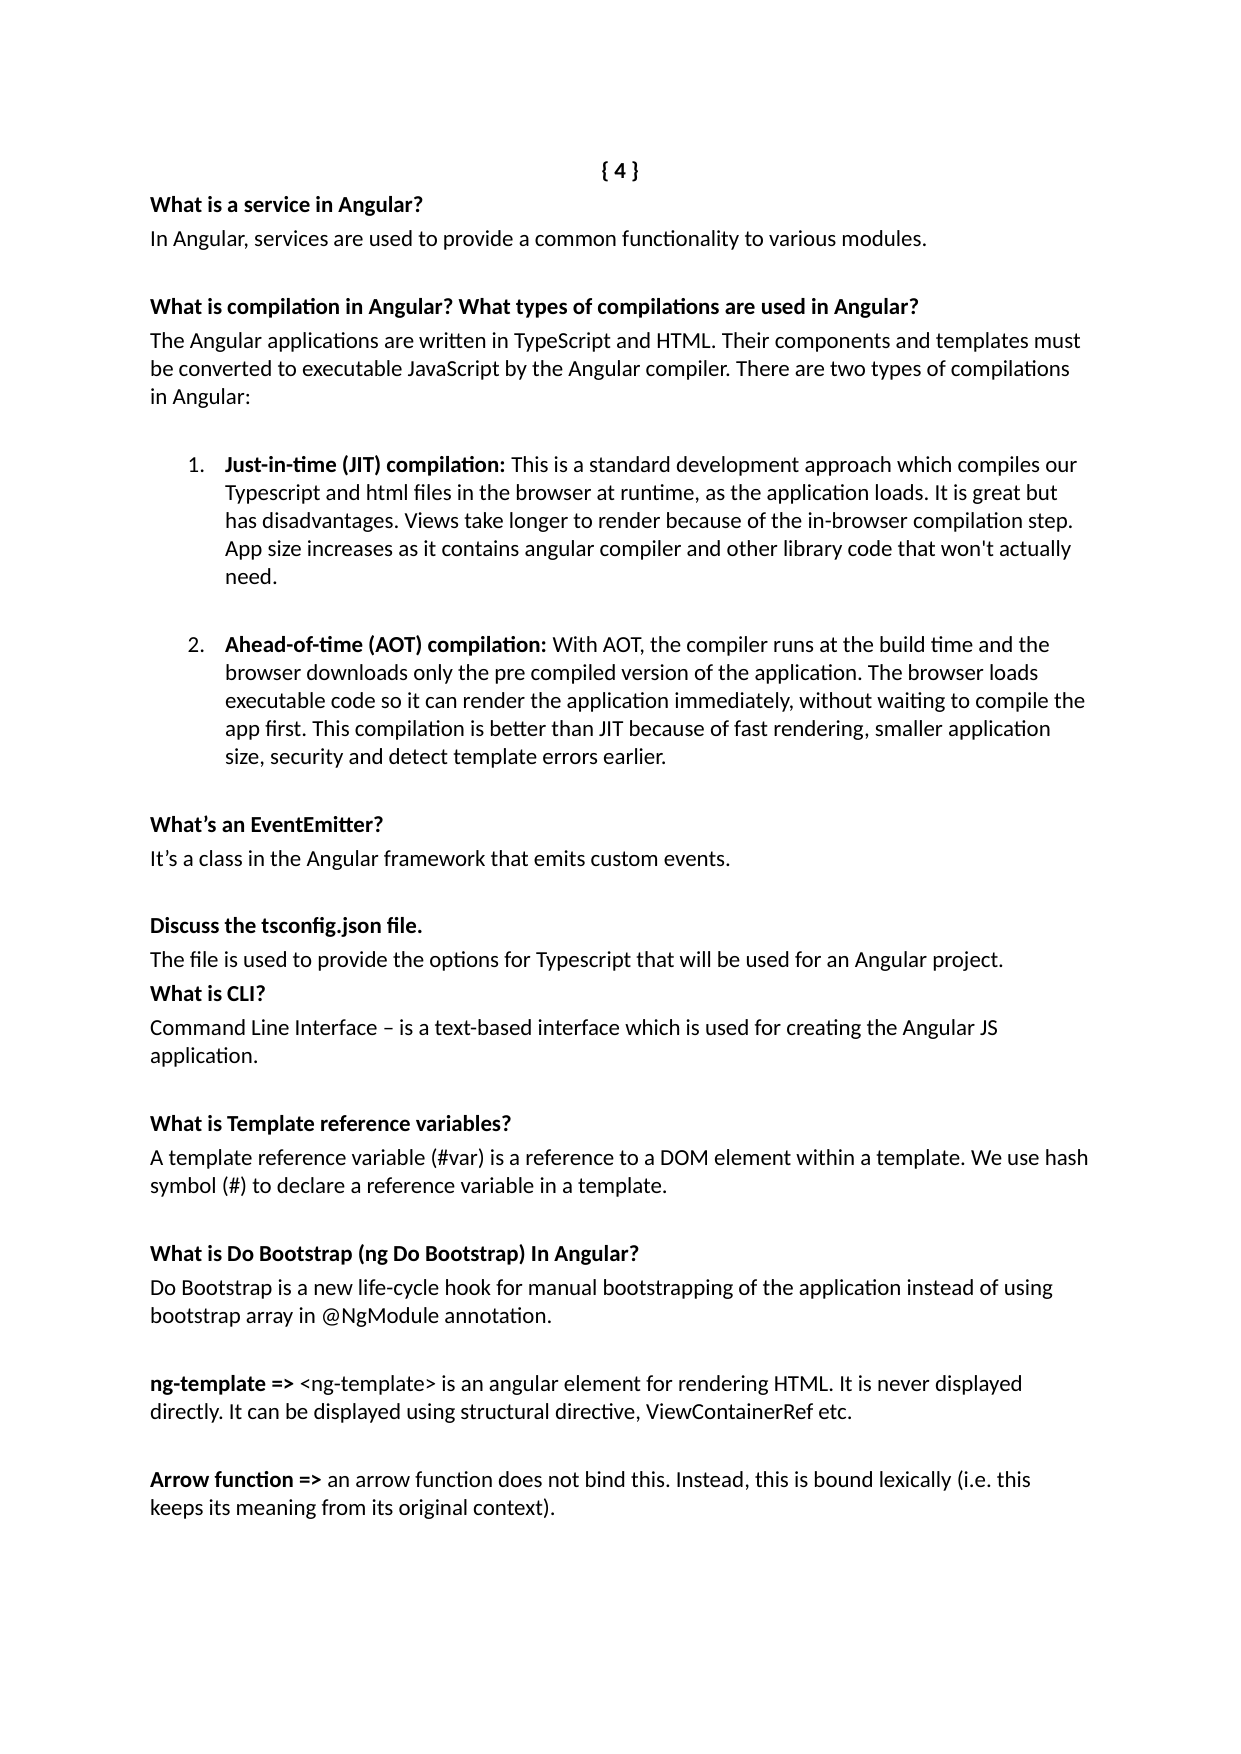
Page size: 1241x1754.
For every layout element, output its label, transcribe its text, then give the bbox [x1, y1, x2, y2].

text Do Bootstrap is a new life-cycle hook for manual bootstrapping of the application instead of using bootstrap array in @NgModule annotation. [150, 1273, 1090, 1329]
text What is Template reference variables? [150, 1109, 1090, 1137]
text Discuss the tsconfig.json file. [150, 912, 1090, 939]
list Just-in-time (JIT) compilation: This is a standard development approach which compiles our Typescript and html files in the browser at runtime, as the application loads. It is great but has disadvantages. Views take longer to render because of the in-browser compilation step. App size increases as it contains angular compiler and other library code that won't actually need. [187, 450, 1090, 590]
text ng-template => <ng-template> is an angular element for rendering HTML. It is never displayed directly. It can be displayed using structural directive, ViewContainerRef etc. [150, 1369, 1090, 1425]
text A template reference variable (#var) is a reference to a DOM element within a template. We use hash symbol (#) to declare a reference variable in a template. [150, 1143, 1090, 1199]
text What is a service in Angular? [150, 190, 1090, 218]
text { 4 } [150, 156, 1090, 184]
text What is CLI? [150, 979, 1090, 1007]
text What is compilation in Angular? What types of compilations are used in Angular? [150, 292, 1090, 320]
text In Angular, services are used to provide a common functionality to various modules. [150, 224, 1090, 252]
text What’s an EventEmitter? [150, 810, 1090, 838]
text The Angular applications are written in TypeScript and HTML. Their components and templates must be converted to executable JavaScript by the Angular compiler. There are two types of compilations in Angular: [150, 326, 1090, 410]
text It’s a class in the Angular framework that emits custom events. [150, 844, 1090, 872]
text Arrow function => an arrow function does not bind this. Instead, this is bound lexically (i.e. this keeps its meaning from its original context). [150, 1465, 1090, 1521]
text The file is used to provide the options for Typescript that will be used for an Angular project. [150, 946, 1090, 973]
list Ahead-of-time (AOT) compilation: With AOT, the compiler runs at the build time and the browser downloads only the pre compiled version of the application. The browser loads executable code so it can render the application immediately, without waiting to compile the app first. This compilation is better than JIT because of fast rendering, smaller application size, security and detect template errors earlier. [187, 630, 1090, 770]
text What is Do Bootstrap (ng Do Bootstrap) In Angular? [150, 1239, 1090, 1267]
text Command Line Interface – is a text-based interface which is used for creating the Angular JS application. [150, 1013, 1090, 1069]
